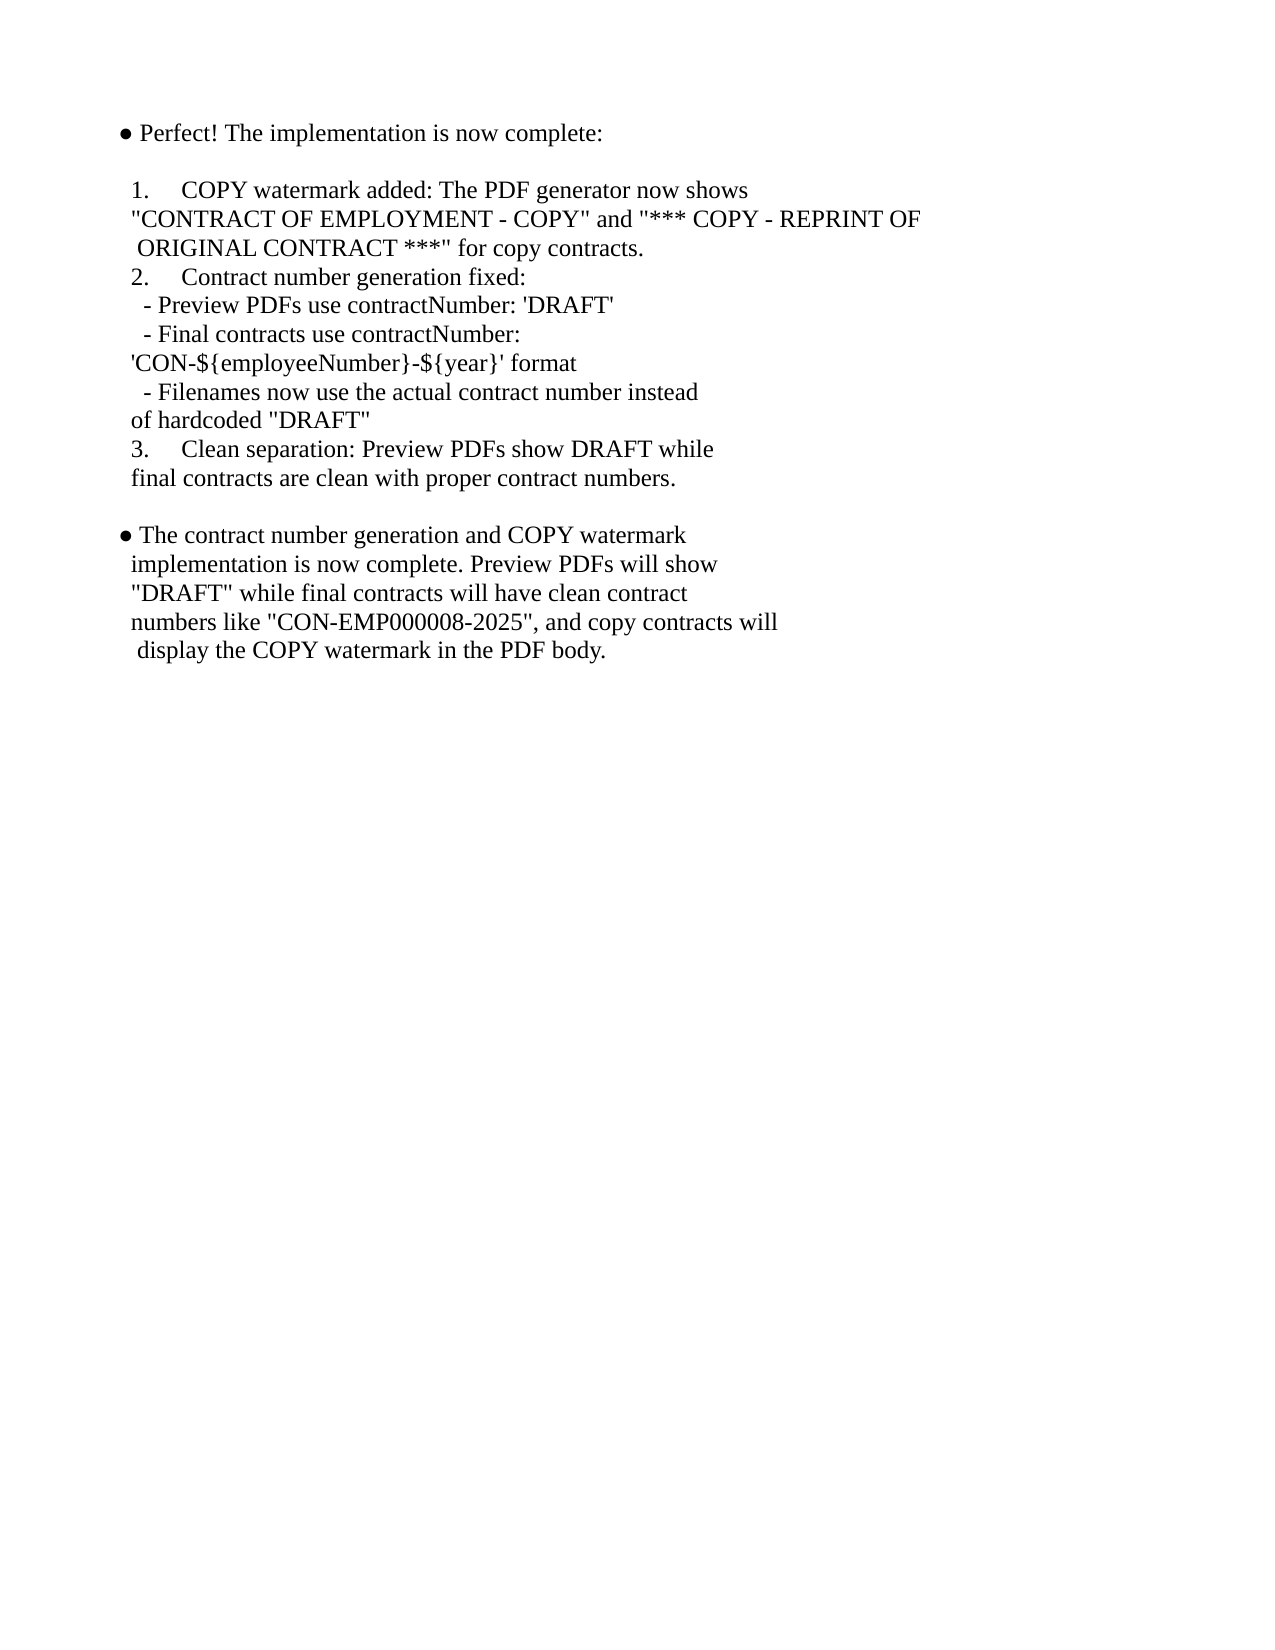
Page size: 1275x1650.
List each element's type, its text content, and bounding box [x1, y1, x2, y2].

text 1. ✅ COPY watermark added: The PDF generator now shows [118, 176, 1157, 204]
text implementation is now complete. Preview PDFs will show [118, 549, 1157, 578]
text - Filenames now use the actual contract number instead [118, 377, 1157, 406]
text ● The contract number generation and COPY watermark [118, 521, 1157, 549]
text of hardcoded "DRAFT" [118, 406, 1157, 434]
text 3. ✅ Clean separation: Preview PDFs show DRAFT while [118, 434, 1157, 463]
text ● Perfect! The implementation is now complete: [118, 118, 1157, 147]
text 2. ✅ Contract number generation fixed: [118, 262, 1157, 291]
text ORIGINAL CONTRACT ***" for copy contracts. [118, 233, 1157, 262]
text - Preview PDFs use contractNumber: 'DRAFT' [118, 291, 1157, 319]
text display the COPY watermark in the PDF body. [118, 636, 1157, 664]
text "CONTRACT OF EMPLOYMENT - COPY" and "*** COPY - REPRINT OF [118, 204, 1157, 233]
text - Final contracts use contractNumber: [118, 319, 1157, 348]
text 'CON-${employeeNumber}-${year}' format [118, 348, 1157, 377]
text "DRAFT" while final contracts will have clean contract [118, 578, 1157, 607]
text numbers like "CON-EMP000008-2025", and copy contracts will [118, 607, 1157, 636]
text final contracts are clean with proper contract numbers. [118, 463, 1157, 492]
